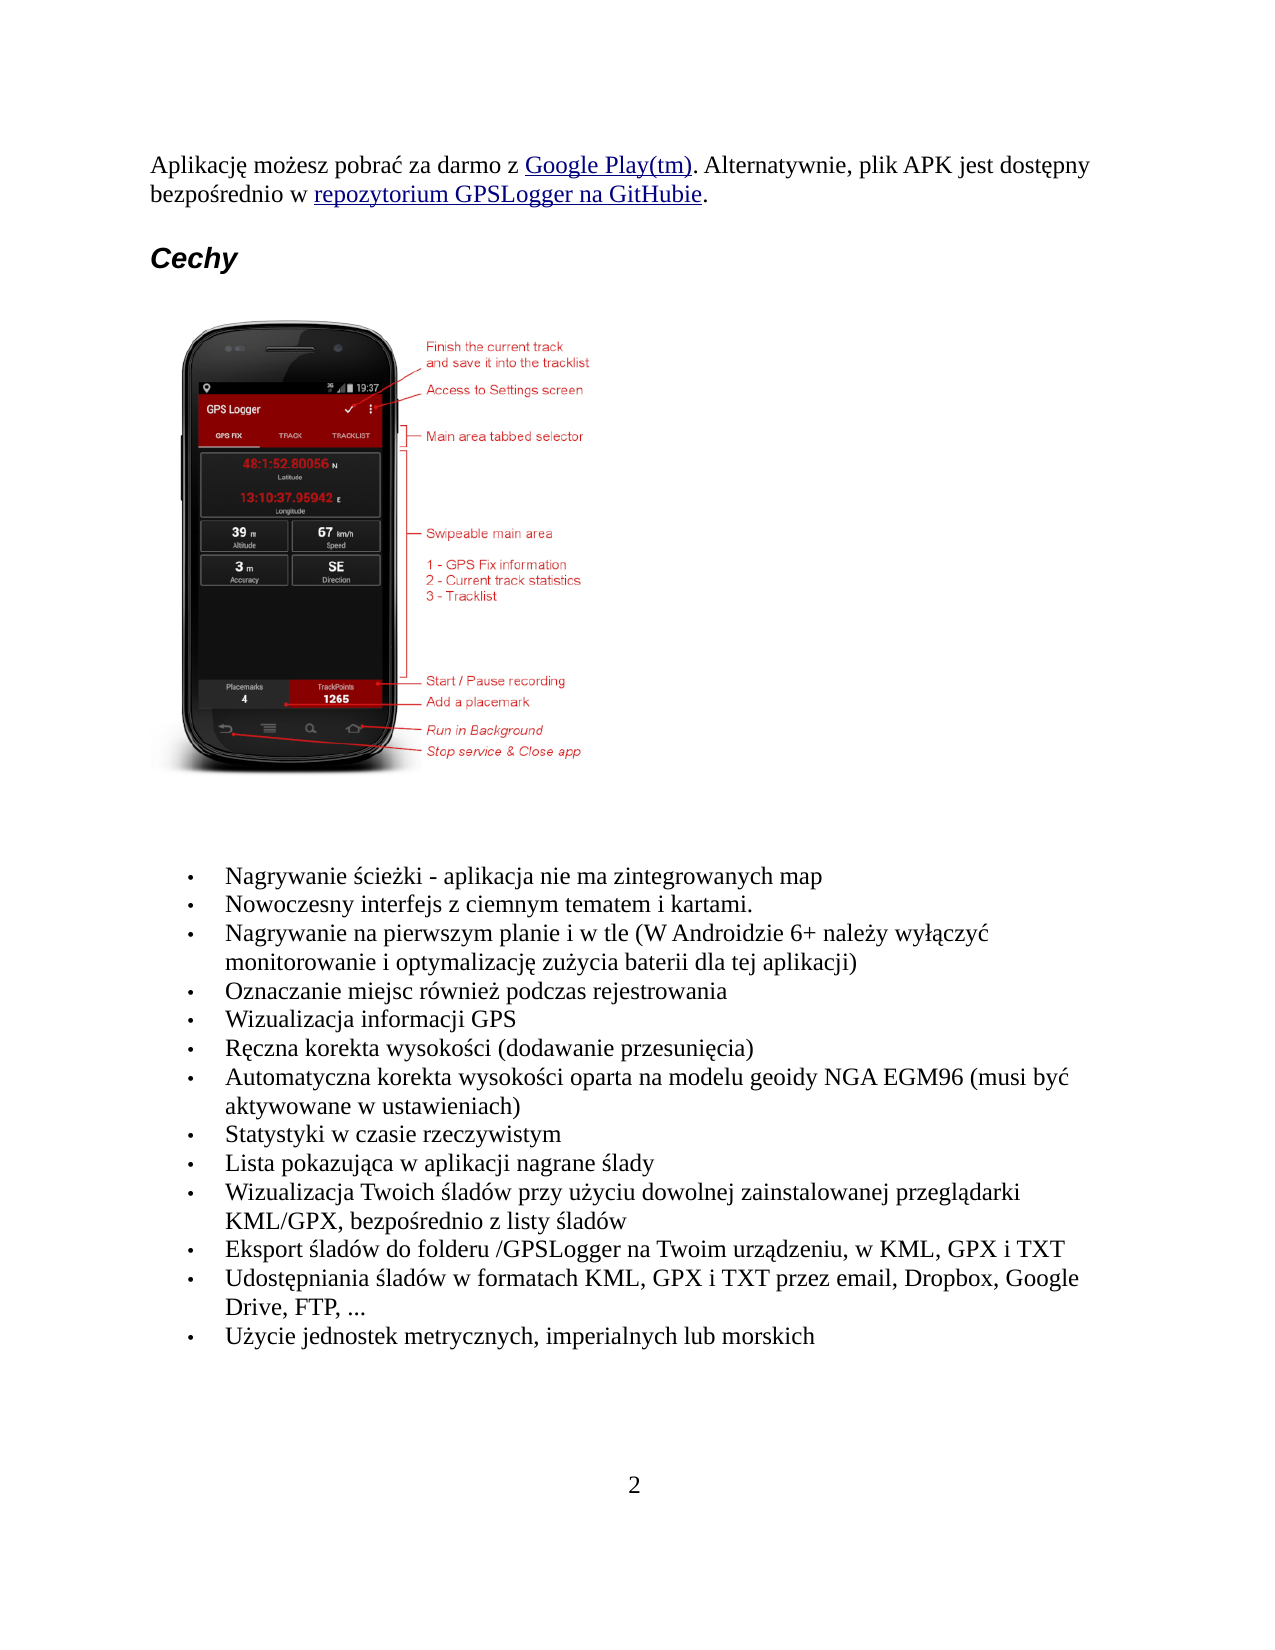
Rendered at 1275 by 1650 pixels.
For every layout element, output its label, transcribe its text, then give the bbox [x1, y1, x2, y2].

subtitle Cechy [150, 241, 1125, 275]
list Nagrywanie na pierwszym planie i w tle (W Androidzie 6+ należy wyłączyć monitorowanie i optymalizację zużycia baterii dla tej aplikacji) [187, 918, 1125, 976]
list Statystyki w czasie rzeczywistym [187, 1119, 1125, 1148]
list Udostępniania śladów w formatach KML, GPX i TXT przez email, Dropbox, Google Drive, FTP, ... [187, 1263, 1125, 1321]
list Lista pokazująca w aplikacji nagrane ślady [187, 1148, 1125, 1177]
picture [150, 287, 625, 807]
text Aplikację możesz pobrać za darmo z Google Play(tm). Alternatywnie, plik APK jest dostępny bezpośrednio w repozytorium GPSLogger na GitHubie. [150, 150, 1125, 207]
list Ręczna korekta wysokości (dodawanie przesunięcia) [187, 1033, 1125, 1062]
list Eksport śladów do folderu /GPSLogger na Twoim urządzeniu, w KML, GPX i TXT [187, 1234, 1125, 1263]
list Wizualizacja Twoich śladów przy użyciu dowolnej zainstalowanej przeglądarki KML/GPX, bezpośrednio z listy śladów [187, 1177, 1125, 1234]
list Użycie jednostek metrycznych, imperialnych lub morskich [187, 1321, 1125, 1349]
list Oznaczanie miejsc również podczas rejestrowania [187, 976, 1125, 1004]
list Nowoczesny interfejs z ciemnym tematem i kartami. [187, 889, 1125, 918]
list Nagrywanie ścieżki - aplikacja nie ma zintegrowanych map [187, 861, 1125, 889]
list Wizualizacja informacji GPS [187, 1004, 1125, 1033]
list Automatyczna korekta wysokości oparta na modelu geoidy NGA EGM96 (musi być aktywowane w ustawieniach) [187, 1062, 1125, 1119]
